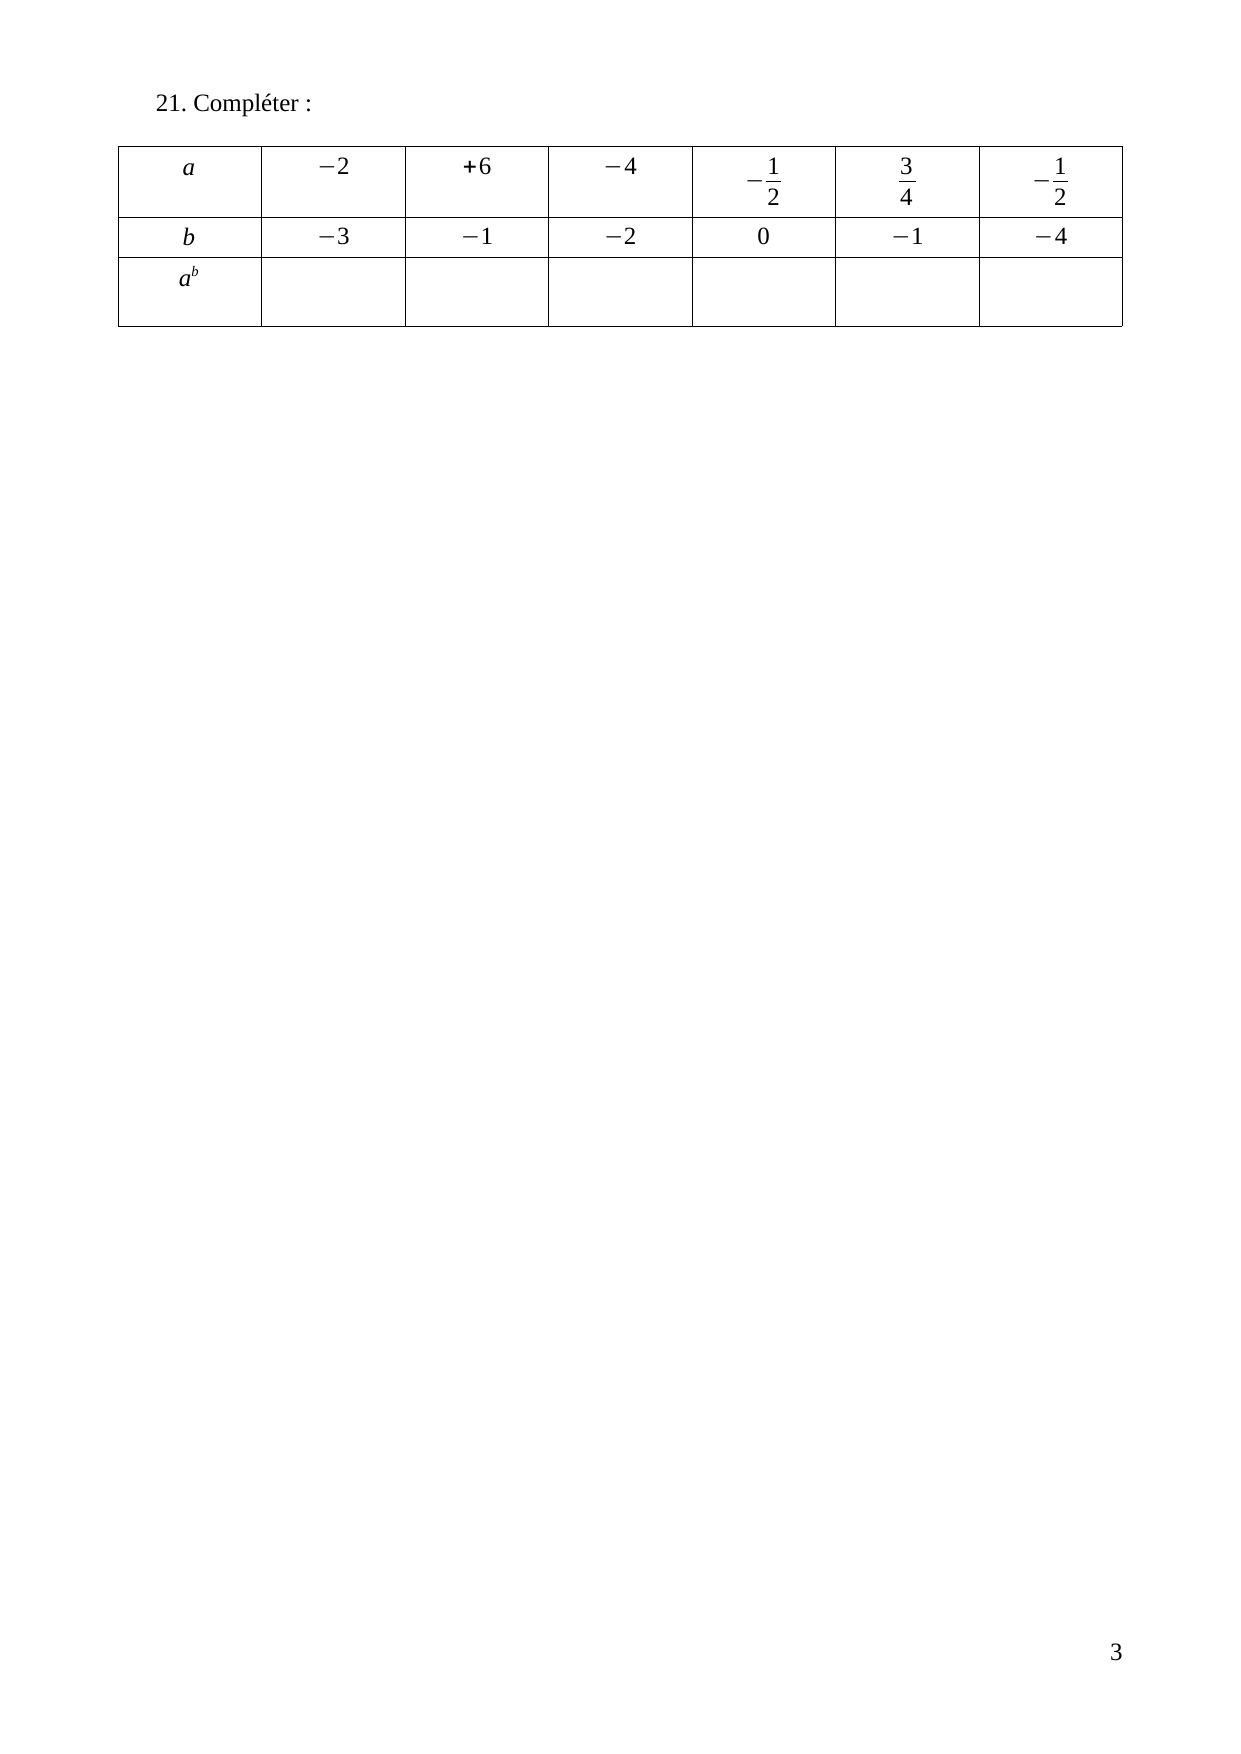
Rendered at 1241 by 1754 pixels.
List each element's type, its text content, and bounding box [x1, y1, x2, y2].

table_header [549, 147, 692, 217]
table_header [836, 147, 979, 217]
table_header [262, 147, 405, 217]
table_cell [262, 218, 405, 257]
table_cell [693, 258, 835, 326]
table_cell [406, 258, 548, 326]
table_cell [693, 218, 835, 257]
table_cell [549, 218, 692, 257]
table_cell [406, 218, 548, 257]
table_cell [549, 258, 692, 326]
table_cell [836, 258, 979, 326]
table_cell ab [119, 258, 261, 326]
table_header [693, 147, 835, 217]
table_cell [980, 218, 1122, 257]
table_header [406, 147, 548, 217]
table_cell [980, 258, 1122, 326]
list Compléter : [156, 88, 1122, 117]
table_cell b [119, 218, 261, 257]
table_cell [262, 258, 405, 326]
table_cell [836, 218, 979, 257]
table_header a [119, 147, 261, 217]
table_header [980, 147, 1122, 217]
